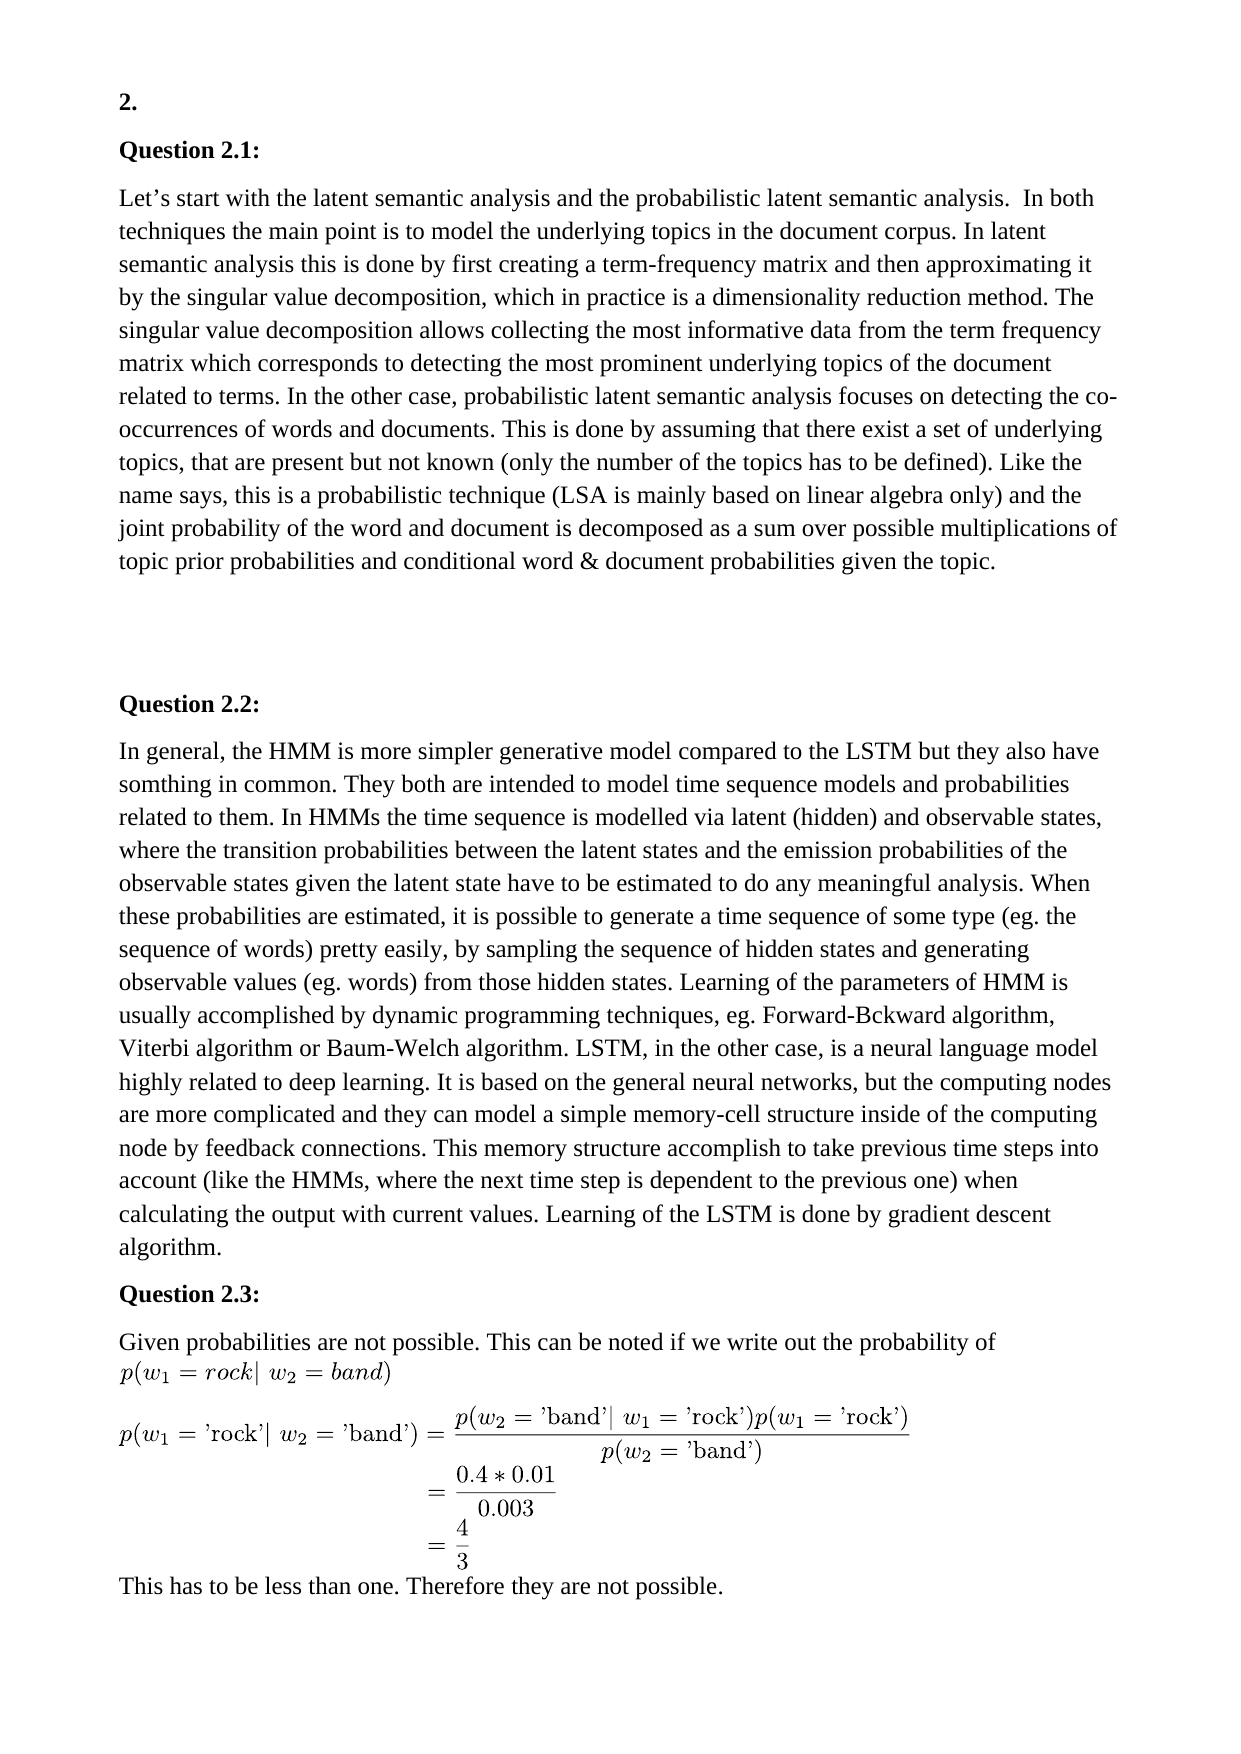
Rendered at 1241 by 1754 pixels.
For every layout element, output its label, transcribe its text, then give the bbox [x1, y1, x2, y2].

text Given probabilities are not possible. This can be noted if we write out the probability of [119, 1327, 1121, 1387]
text 2. [119, 87, 1121, 116]
text In general, the HMM is more simpler generative model compared to the LSTM but they also have somthing in common. They both are intended to model time sequence models and probabilities related to them. In HMMs the time sequence is modelled via latent (hidden) and observable states, where the transition probabilities between the latent states and the emission probabilities of the observable states given the latent state have to be estimated to do any meaningful analysis. When these probabilities are estimated, it is possible to generate a time sequence of some type (eg. the sequence of words) pretty easily, by sampling the sequence of hidden states and generating observable values (eg. words) from those hidden states. Learning of the parameters of HMM is usually accomplished by dynamic programming techniques, eg. Forward-Bckward algorithm, Viterbi algorithm or Baum-Welch algorithm. LSTM, in the other case, is a neural language model highly related to deep learning. It is based on the general neural networks, but the computing nodes are more complicated and they can model a simple memory-cell structure inside of the computing node by feedback connections. This memory structure accomplish to take previous time steps into account (like the HMMs, where the next time step is dependent to the previous one) when calculating the output with current values. Learning of the LSTM is done by gradient descent algorithm. [119, 736, 1121, 1260]
text Question 2.1: [119, 135, 1121, 164]
text Let’s start with the latent semantic analysis and the probabilistic latent semantic analysis. In both techniques the main point is to model the underlying topics in the document corpus. In latent semantic analysis this is done by first creating a term-frequency matrix and then approximating it by the singular value decomposition, which in practice is a dimensionality reduction method. The singular value decomposition allows collecting the most informative data from the term frequency matrix which corresponds to detecting the most prominent underlying topics of the document related to terms. In the other case, probabilistic latent semantic analysis focuses on detecting the co-occurrences of words and documents. This is done by assuming that there exist a set of underlying topics, that are present but not known (only the number of the topics has to be defined). Like the name says, this is a probabilistic technique (LSA is mainly based on linear algebra only) and the joint probability of the word and document is decomposed as a sum over possible multiplications of topic prior probabilities and conditional word & document probabilities given the topic. [119, 183, 1121, 575]
text Question 2.3: [119, 1279, 1121, 1308]
text This has to be less than one. Therefore they are not possible. [119, 1571, 1121, 1599]
text Question 2.2: [119, 689, 1121, 717]
